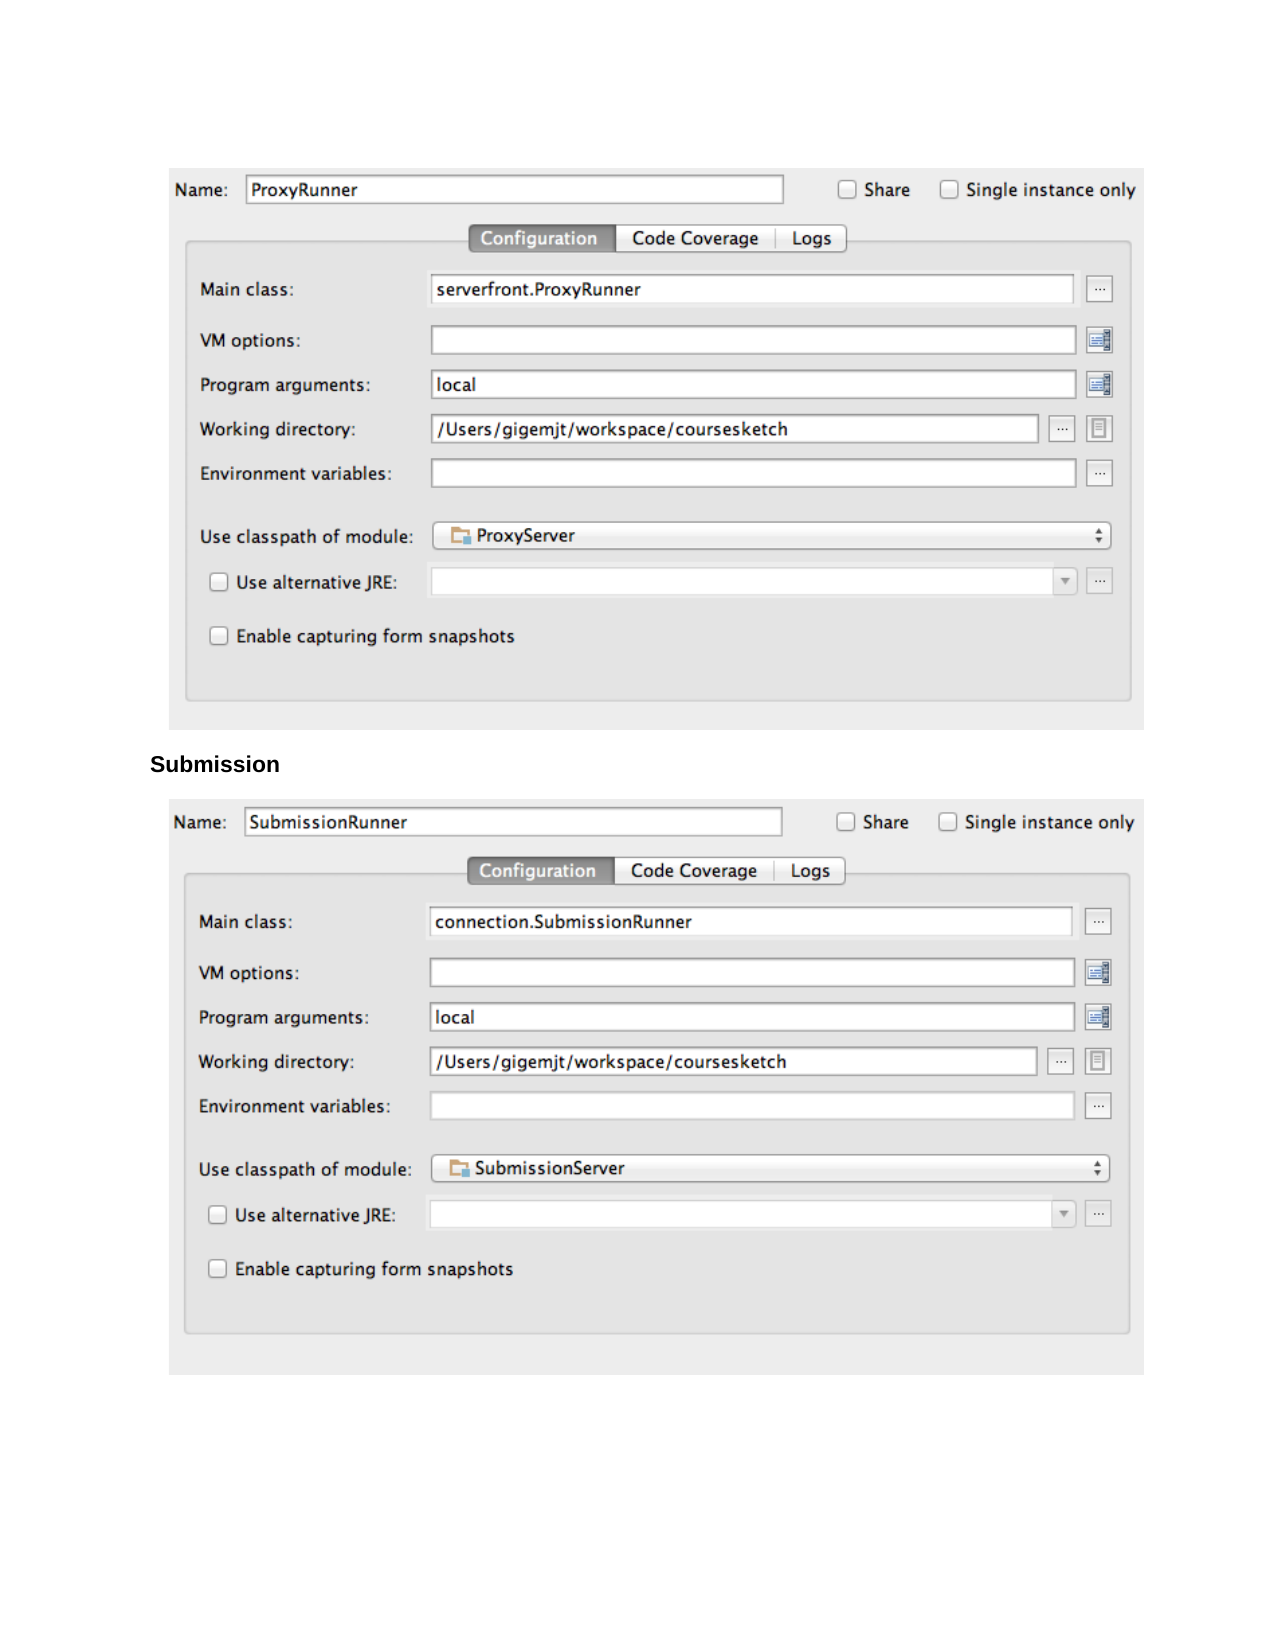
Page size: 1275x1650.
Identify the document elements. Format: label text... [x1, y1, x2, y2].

picture [168, 168, 1144, 730]
text Submission [150, 752, 1125, 777]
picture [168, 799, 1144, 1375]
